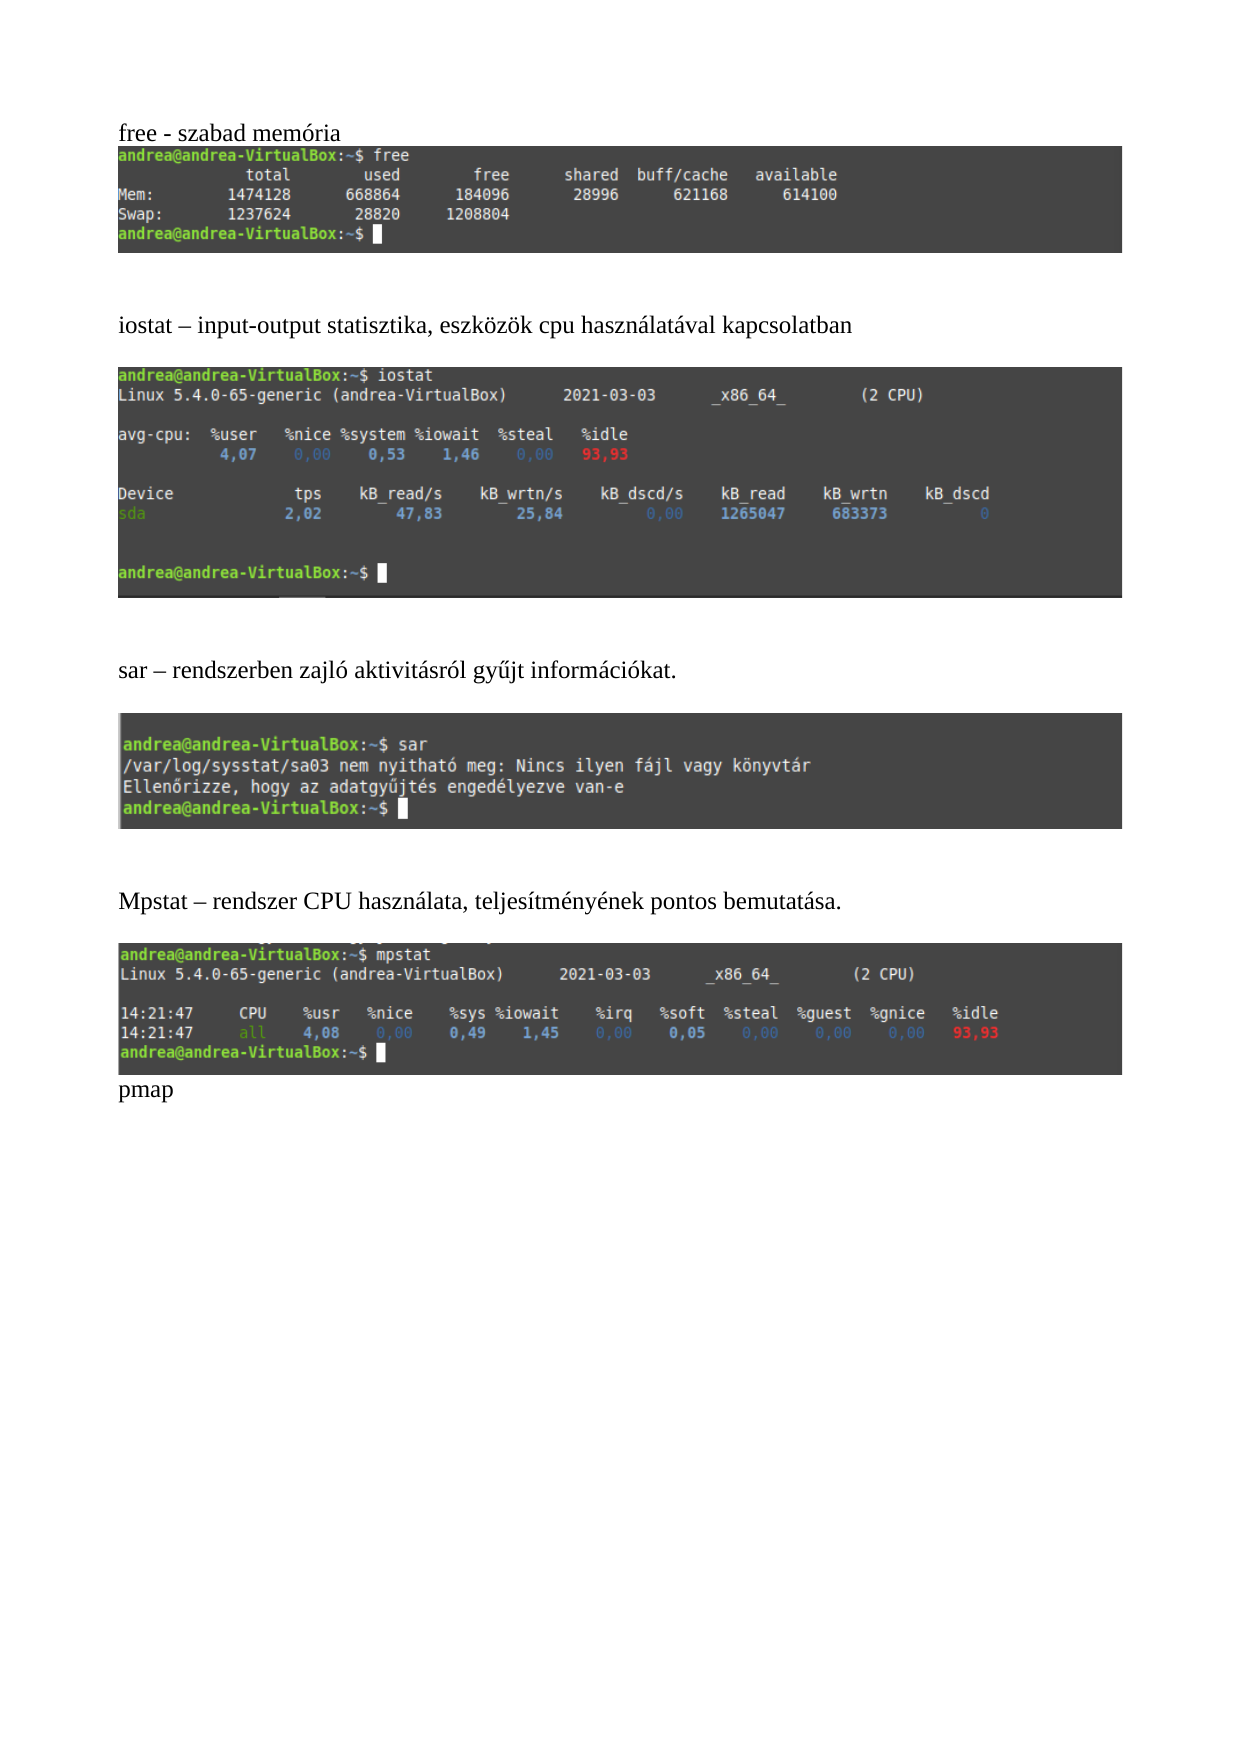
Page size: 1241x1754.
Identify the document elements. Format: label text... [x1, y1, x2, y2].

text sar – rendszerben zajló aktivitásról gyűjt információkat. [118, 656, 1122, 684]
text pmap [118, 1075, 1122, 1103]
text Mpstat – rendszer CPU használata, teljesítményének pontos bemutatása. [118, 886, 1122, 914]
picture [118, 146, 1123, 253]
text iostat – input-output statisztika, eszközök cpu használatával kapcsolatban [118, 310, 1122, 339]
text free - szabad memória [118, 118, 1122, 146]
picture [118, 943, 1123, 1075]
picture [118, 713, 1123, 829]
picture [118, 367, 1123, 598]
